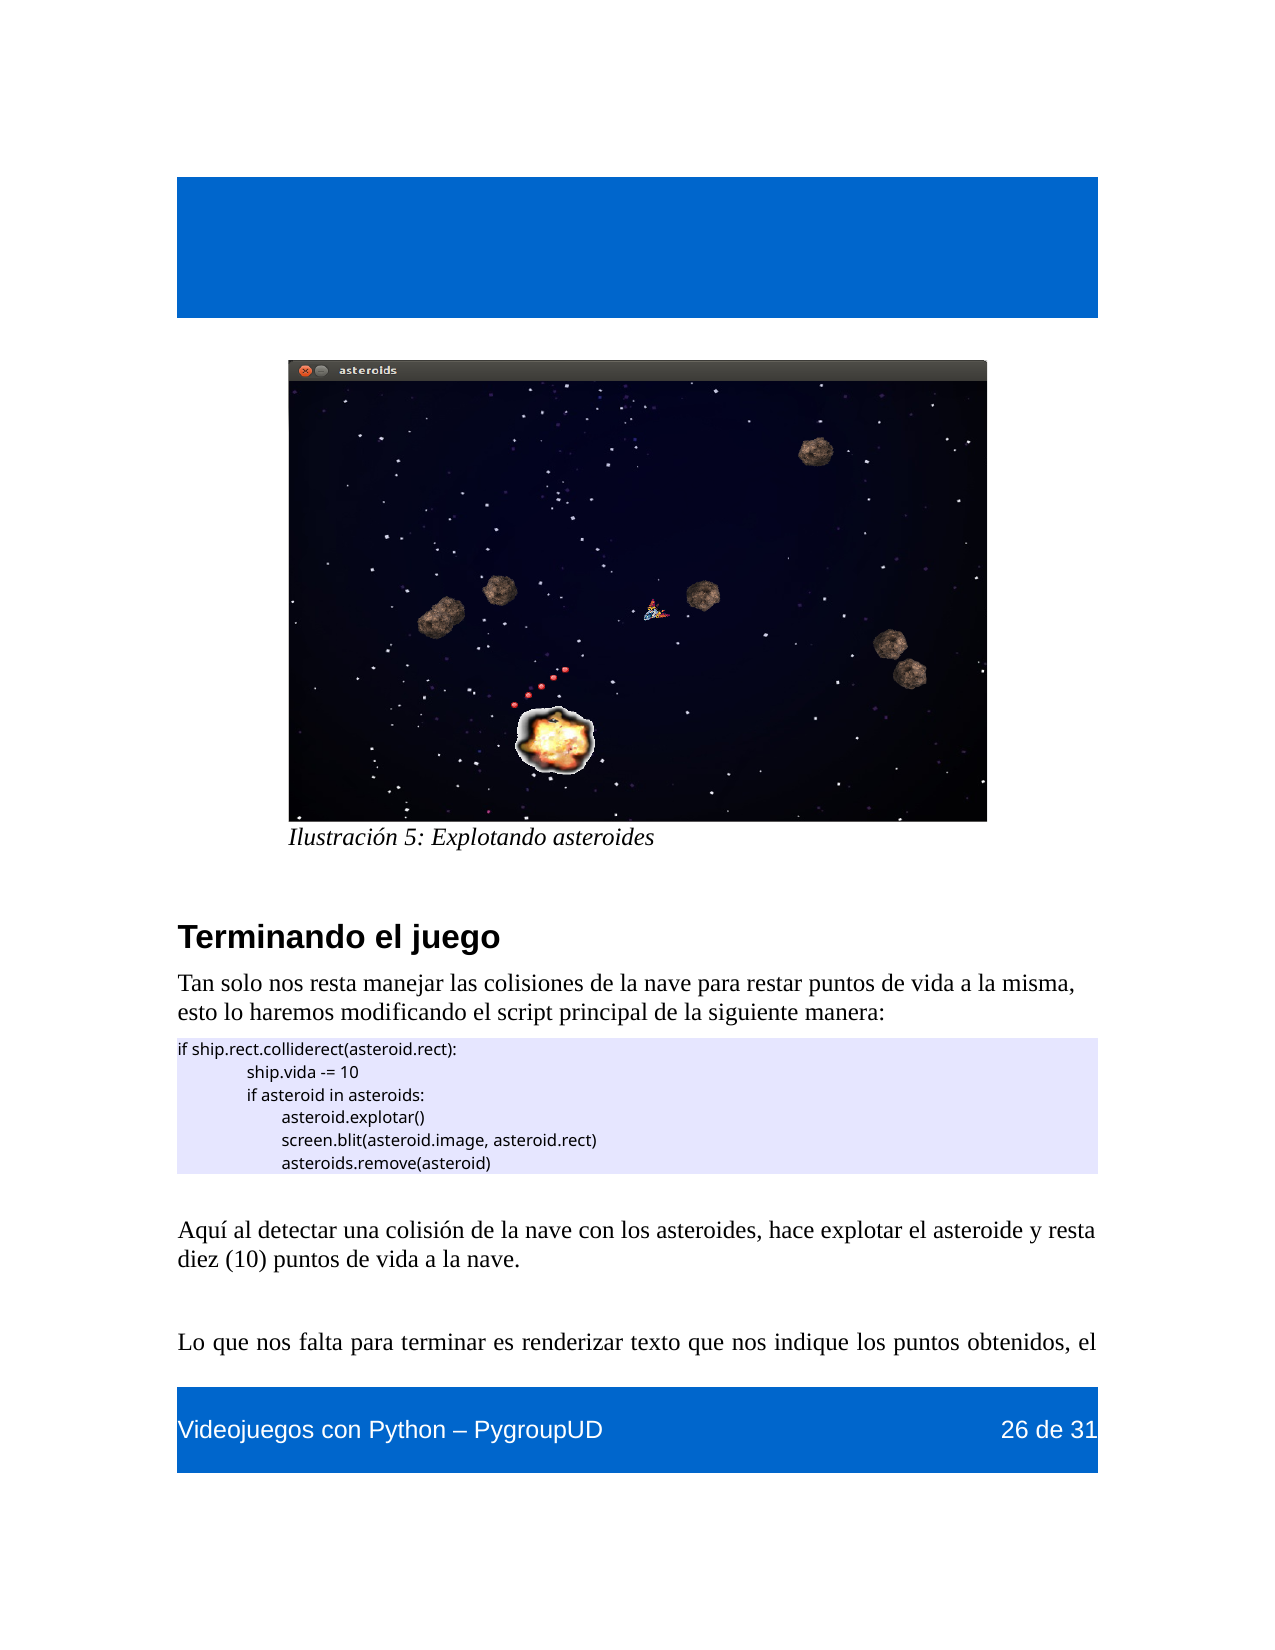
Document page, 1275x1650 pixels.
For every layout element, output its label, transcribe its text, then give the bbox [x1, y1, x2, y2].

text Ilustración 5: Explotando asteroides [288, 822, 987, 851]
text if asteroid in asteroids: [177, 1083, 1098, 1106]
text Aquí al detectar una colisión de la nave con los asteroides, hace explotar el asteroide y resta diez (10) puntos de vida a la nave. [177, 1215, 1098, 1273]
text if ship.rect.colliderect(asteroid.rect): [177, 1038, 1098, 1061]
text screen.blit(asteroid.image, asteroid.rect) [177, 1129, 1098, 1151]
text asteroid.explotar() [177, 1106, 1098, 1129]
text Lo que nos falta para terminar es renderizar texto que nos indique los puntos obtenidos, el [177, 1327, 1098, 1355]
picture [288, 360, 988, 822]
text Tan solo nos resta manejar las colisiones de la nave para restar puntos de vida a la misma, esto lo haremos modificando el script principal de la siguiente manera: [177, 968, 1098, 1025]
text asteroids.remove(asteroid) [177, 1151, 1098, 1174]
text ship.vida -= 10 [177, 1061, 1098, 1083]
subtitle Terminando el juego [177, 917, 1098, 955]
